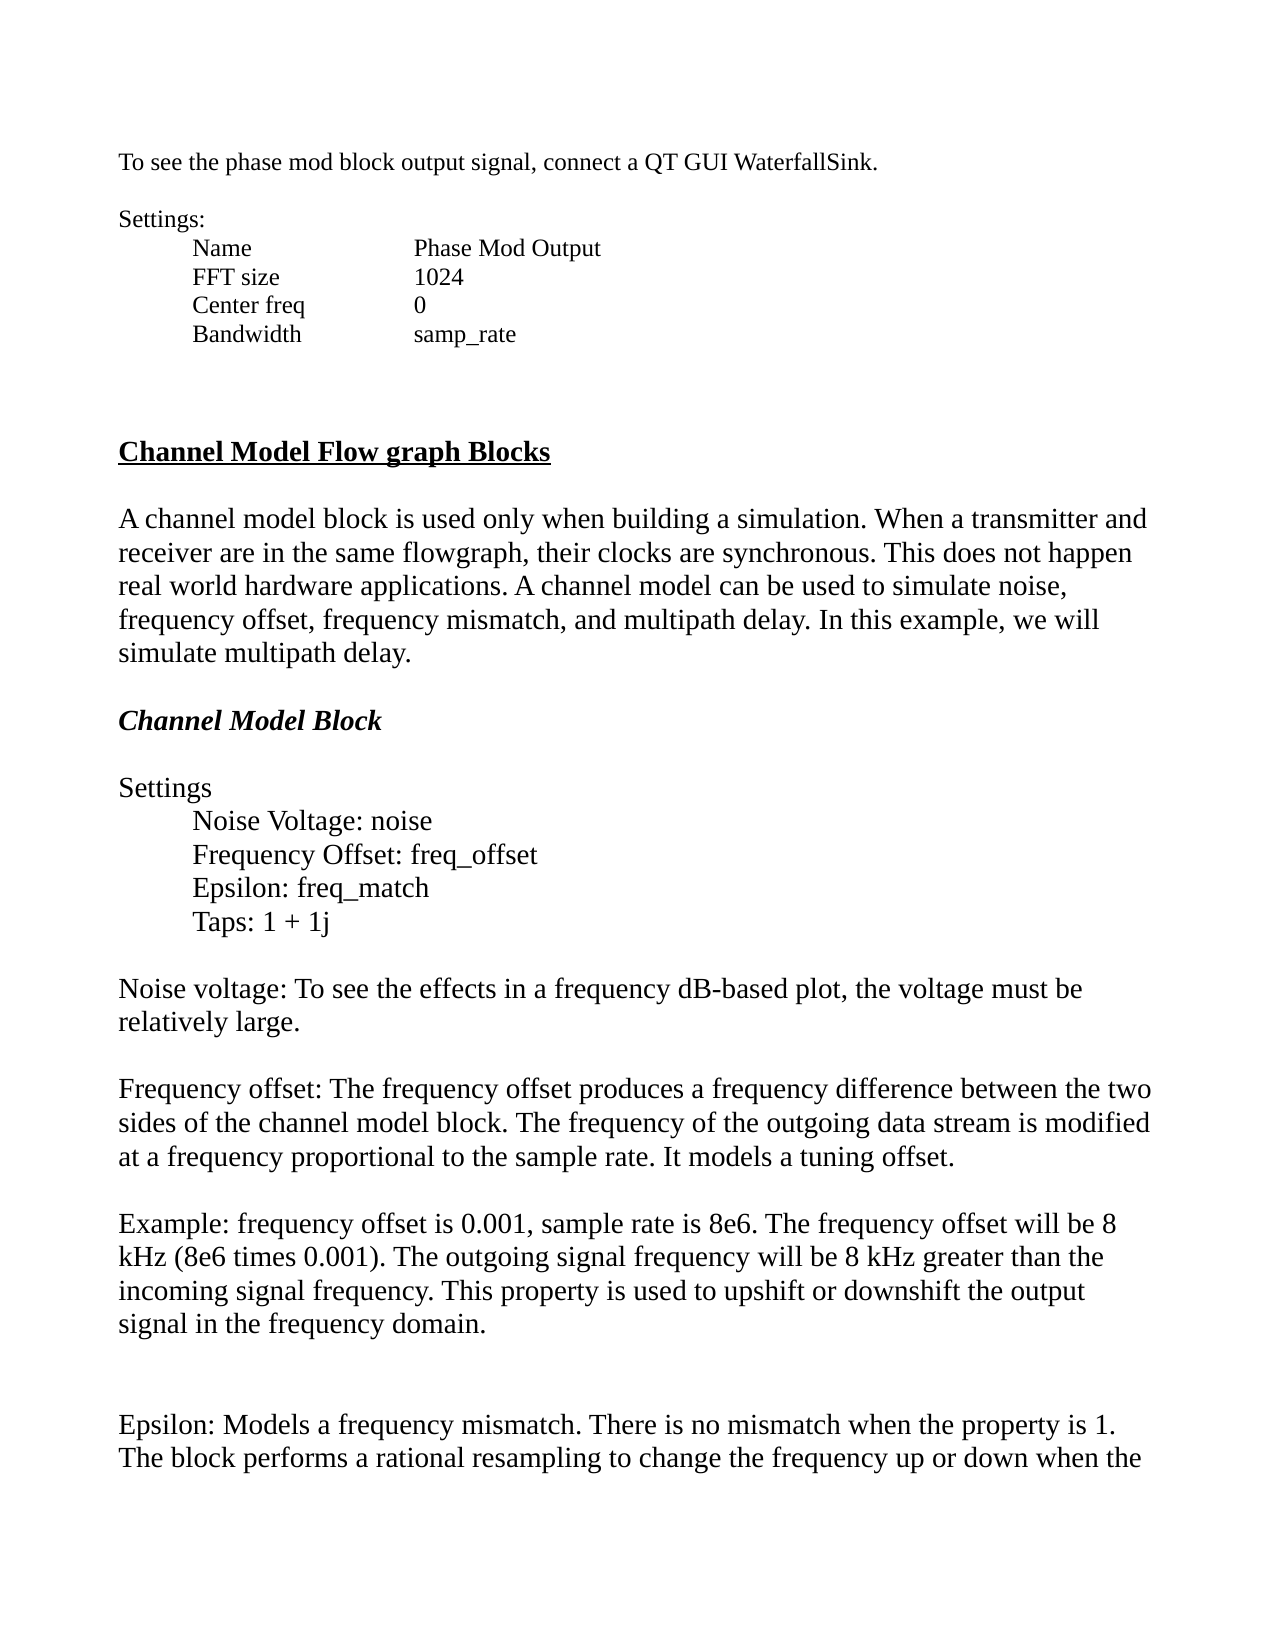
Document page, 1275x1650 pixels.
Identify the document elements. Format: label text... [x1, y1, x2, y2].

text Noise voltage: To see the effects in a frequency dB-based plot, the voltage must be relatively large. [118, 971, 1157, 1038]
text Noise Voltage: noise [118, 803, 1157, 837]
text Taps: 1 + 1j [118, 904, 1157, 937]
text Settings: [118, 204, 1157, 233]
text Settings [118, 770, 1157, 803]
text Epsilon: Models a frequency mismatch. There is no mismatch when the property is 1. The block performs a rational resampling to change the frequency up or down when the [118, 1407, 1157, 1474]
text Bandwidth samp_rate [192, 319, 1157, 348]
text Center freq 0 [192, 291, 1157, 319]
text Frequency offset: The frequency offset produces a frequency difference between the two sides of the channel model block. The frequency of the outgoing data stream is modified at a frequency proportional to the sample rate. It models a tuning offset. [118, 1072, 1157, 1172]
text Frequency Offset: freq_offset [118, 837, 1157, 870]
text Channel Model Block [118, 703, 1157, 736]
text A channel model block is used only when building a simulation. When a transmitter and receiver are in the same flowgraph, their clocks are synchronous. This does not happen real world hardware applications. A channel model can be used to simulate noise, frequency offset, frequency mismatch, and multipath delay. In this example, we will simulate multipath delay. [118, 501, 1157, 669]
text Name Phase Mod Output [192, 233, 1157, 262]
text FFT size 1024 [192, 262, 1157, 291]
text Epsilon: freq_match [118, 870, 1157, 904]
text Channel Model Flow graph Blocks [118, 434, 1157, 468]
text Example: frequency offset is 0.001, sample rate is 8e6. The frequency offset will be 8 kHz (8e6 times 0.001). The outgoing signal frequency will be 8 kHz greater than the incoming signal frequency. This property is used to upshift or downshift the output signal in the frequency domain. [118, 1206, 1157, 1340]
text To see the phase mod block output signal, connect a QT GUI WaterfallSink. [118, 147, 1157, 176]
